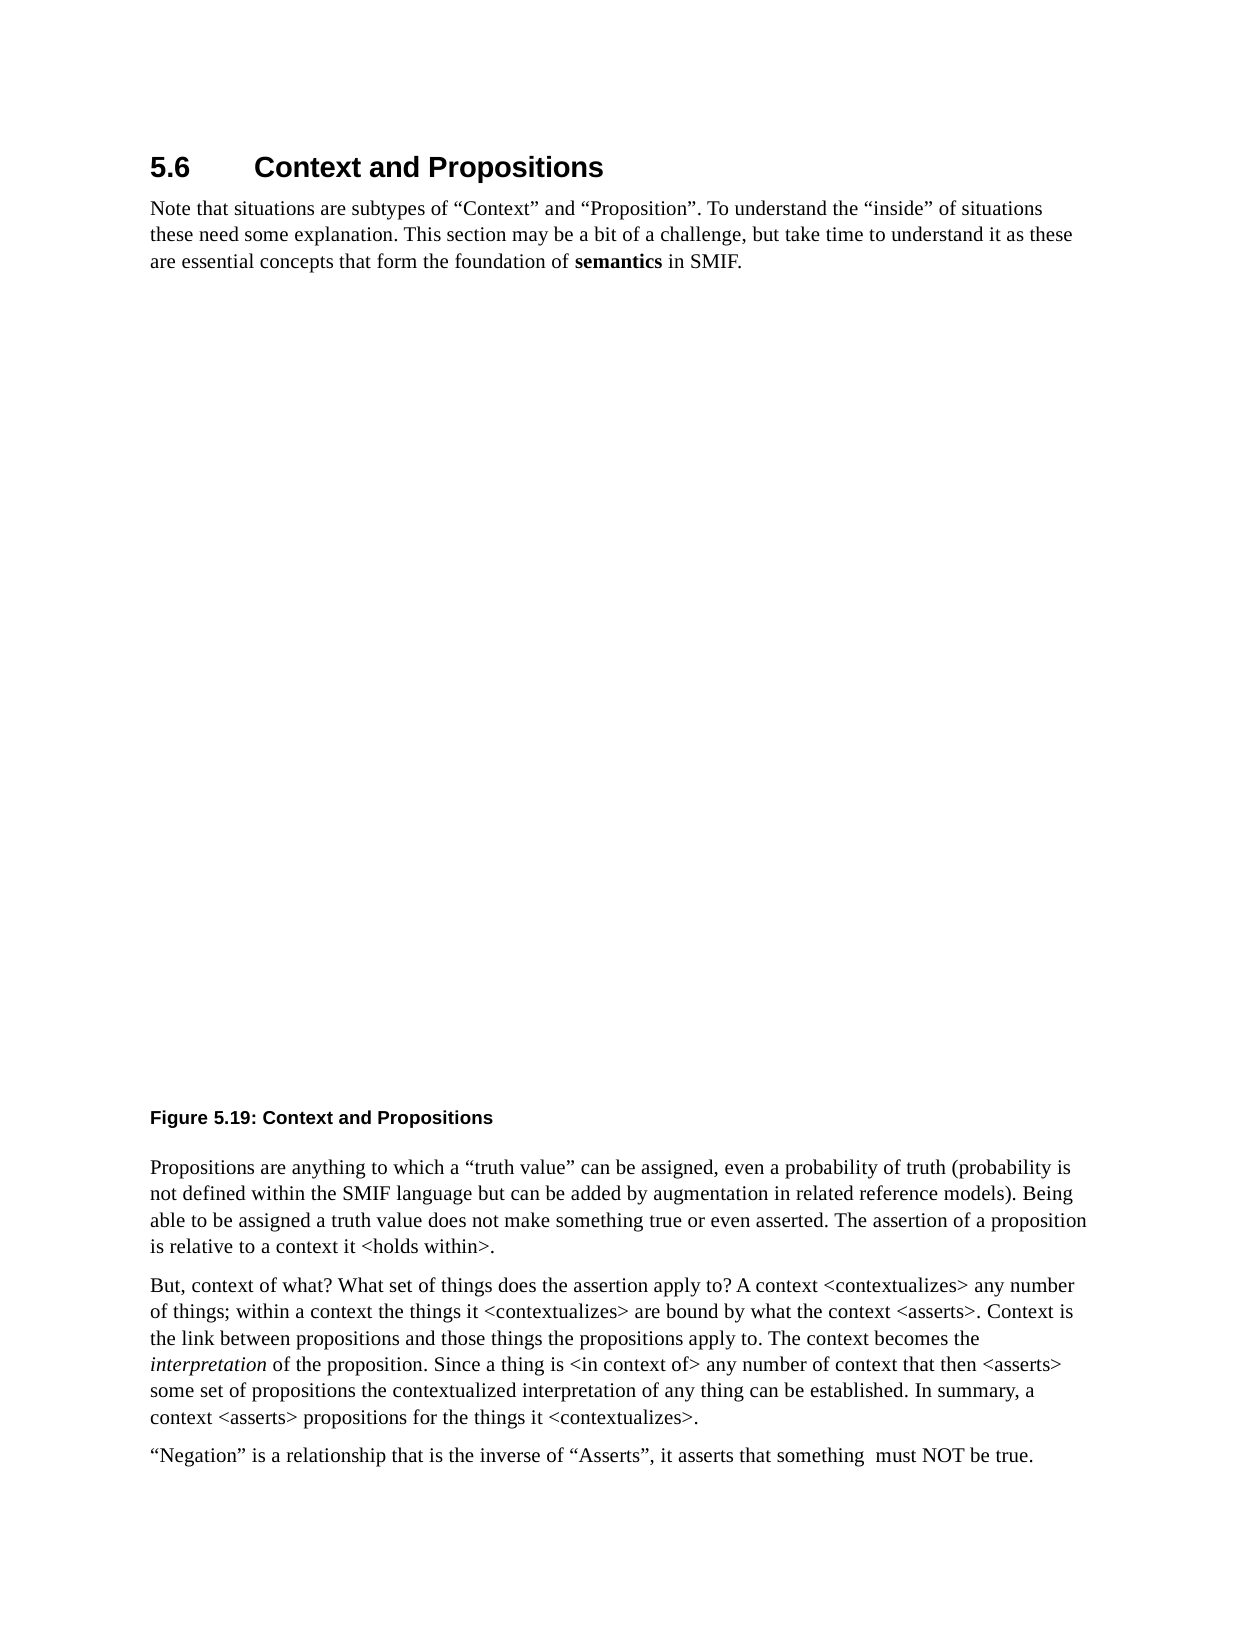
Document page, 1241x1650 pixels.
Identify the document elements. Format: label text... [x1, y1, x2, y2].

text Note that situations are subtypes of “Context” and “Proposition”. To understand the “inside” of situations these need some explanation. This section may be a bit of a challenge, but take time to understand it as these are essential concepts that form the foundation of semantics in SMIF. [150, 196, 1090, 272]
text Propositions are anything to which a “truth value” can be assigned, even a probability of truth (probability is not defined within the SMIF language but can be added by augmentation in related reference models). Being able to be assigned a truth value does not make something true or even asserted. The assertion of a proposition is relative to a context it <holds within>. [150, 1129, 1090, 1258]
subtitle Context and Propositions [150, 150, 1090, 183]
text [150, 287, 1090, 304]
text “Negation” is a relationship that is the inverse of “Asserts”, it asserts that something must NOT be true. [150, 1443, 1090, 1467]
text But, context of what? What set of things does the assertion apply to? A context <contextualizes> any number of things; within a context the things it <contextualizes> are bound by what the context <asserts>. Context is the link between propositions and those things the propositions apply to. The context becomes the interpretation of the proposition. Since a thing is <in context of> any number of context that then <asserts> some set of propositions the contextualized interpretation of any thing can be established. In summary, a context <asserts> propositions for the things it <contextualizes>. [150, 1272, 1090, 1429]
text Figure 5.19: Context and Propositions [150, 304, 1090, 1129]
